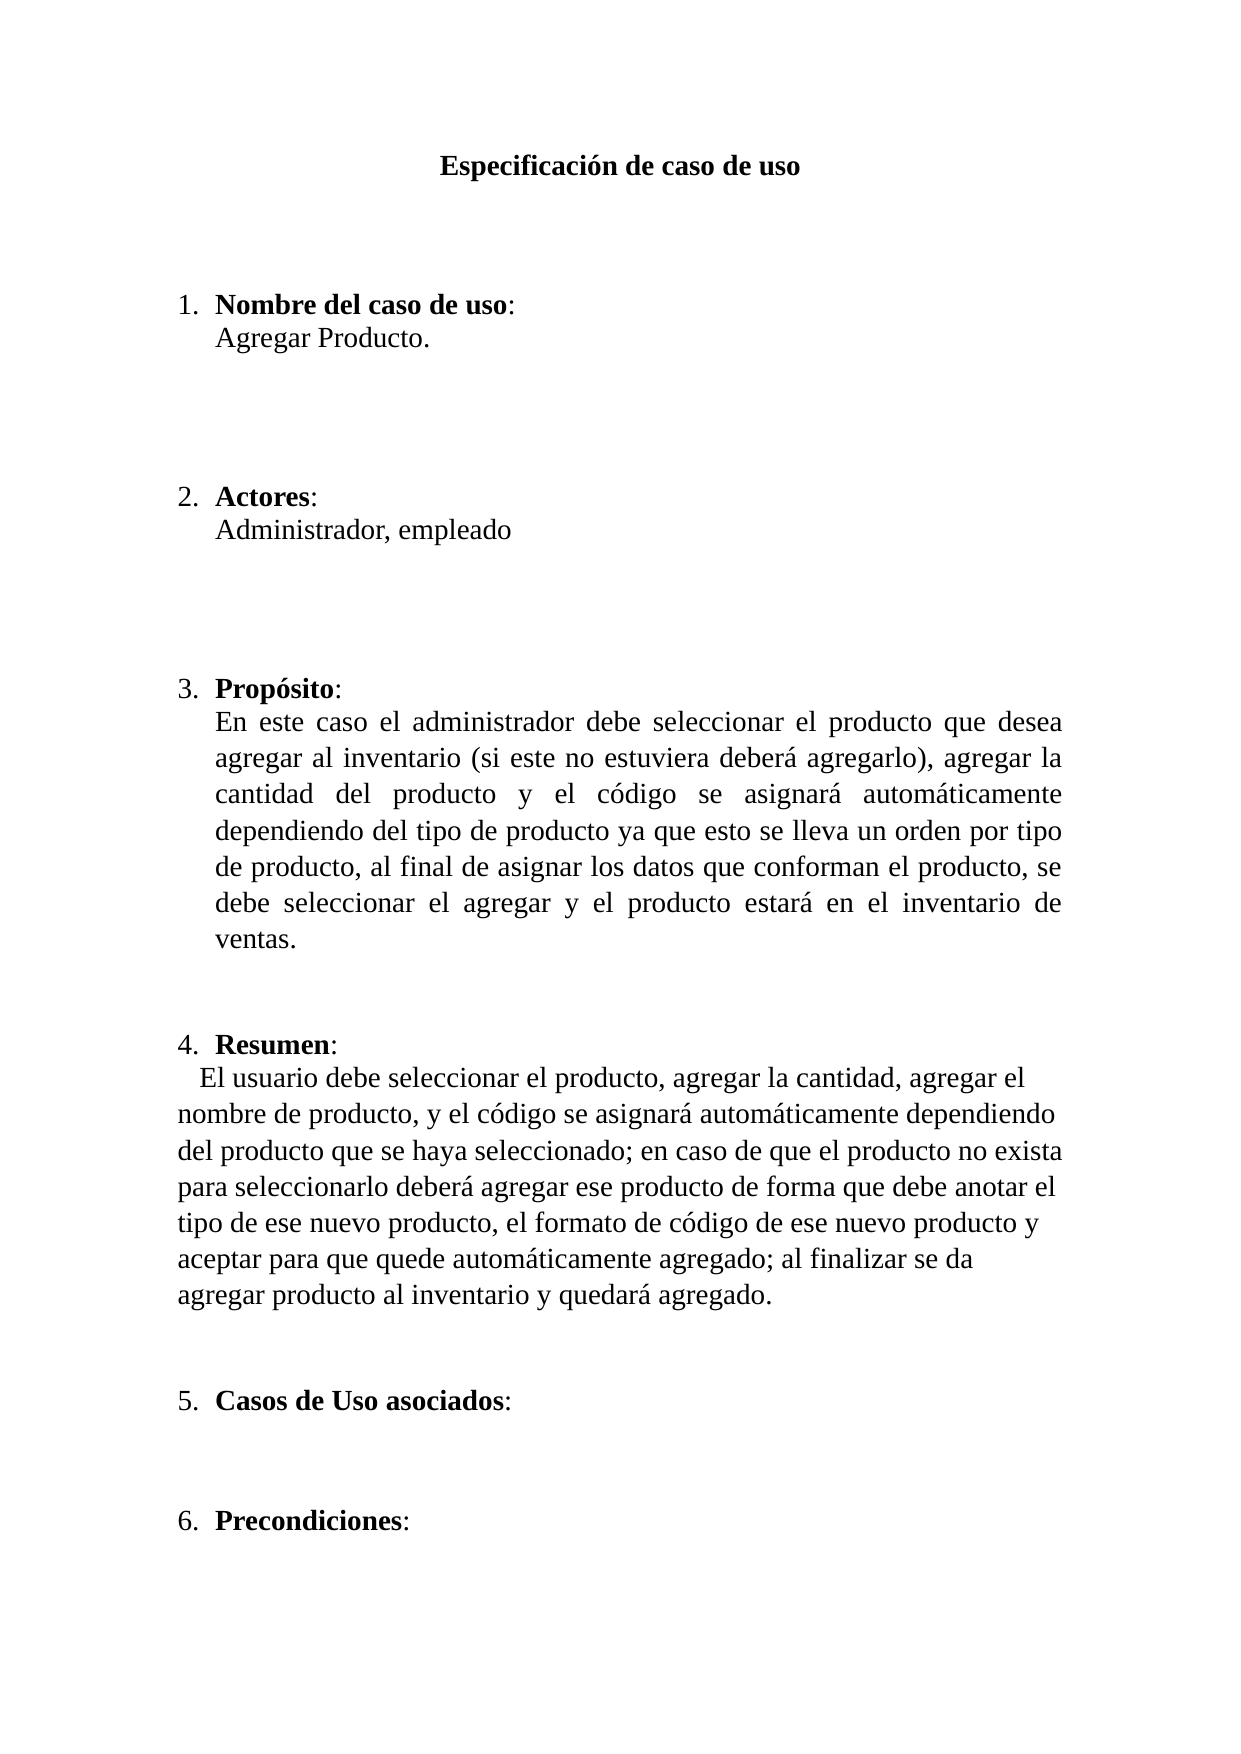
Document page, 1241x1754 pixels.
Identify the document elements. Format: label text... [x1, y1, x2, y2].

list Actores: [177, 479, 1063, 512]
list Precondiciones: [177, 1503, 1063, 1536]
text Agregar Producto. [215, 320, 1063, 354]
text El usuario debe seleccionar el producto, agregar la cantidad, agregar el nombre de producto, y el código se asignará automáticamente dependiendo del producto que se haya seleccionado; en caso de que el producto no exista para seleccionarlo deberá agregar ese producto de forma que debe anotar el tipo de ese nuevo producto, el formato de código de ese nuevo producto y aceptar para que quede automáticamente agregado; al finalizar se da agregar producto al inventario y quedará agregado. [177, 1060, 1063, 1311]
text Administrador, empleado [215, 512, 1063, 546]
list Propósito: [177, 671, 1063, 704]
text En este caso el administrador debe seleccionar el producto que desea agregar al inventario (si este no estuviera deberá agregarlo), agregar la cantidad del producto y el código se asignará automáticamente dependiendo del tipo de producto ya que esto se lleva un orden por tipo de producto, al final de asignar los datos que conforman el producto, se debe seleccionar el agregar y el producto estará en el inventario de ventas. [215, 704, 1063, 955]
list Nombre del caso de uso: [177, 287, 1063, 320]
list Resumen: [177, 1027, 1063, 1060]
list Casos de Uso asociados: [177, 1383, 1063, 1416]
subtitle Especificación de caso de uso [177, 148, 1063, 181]
